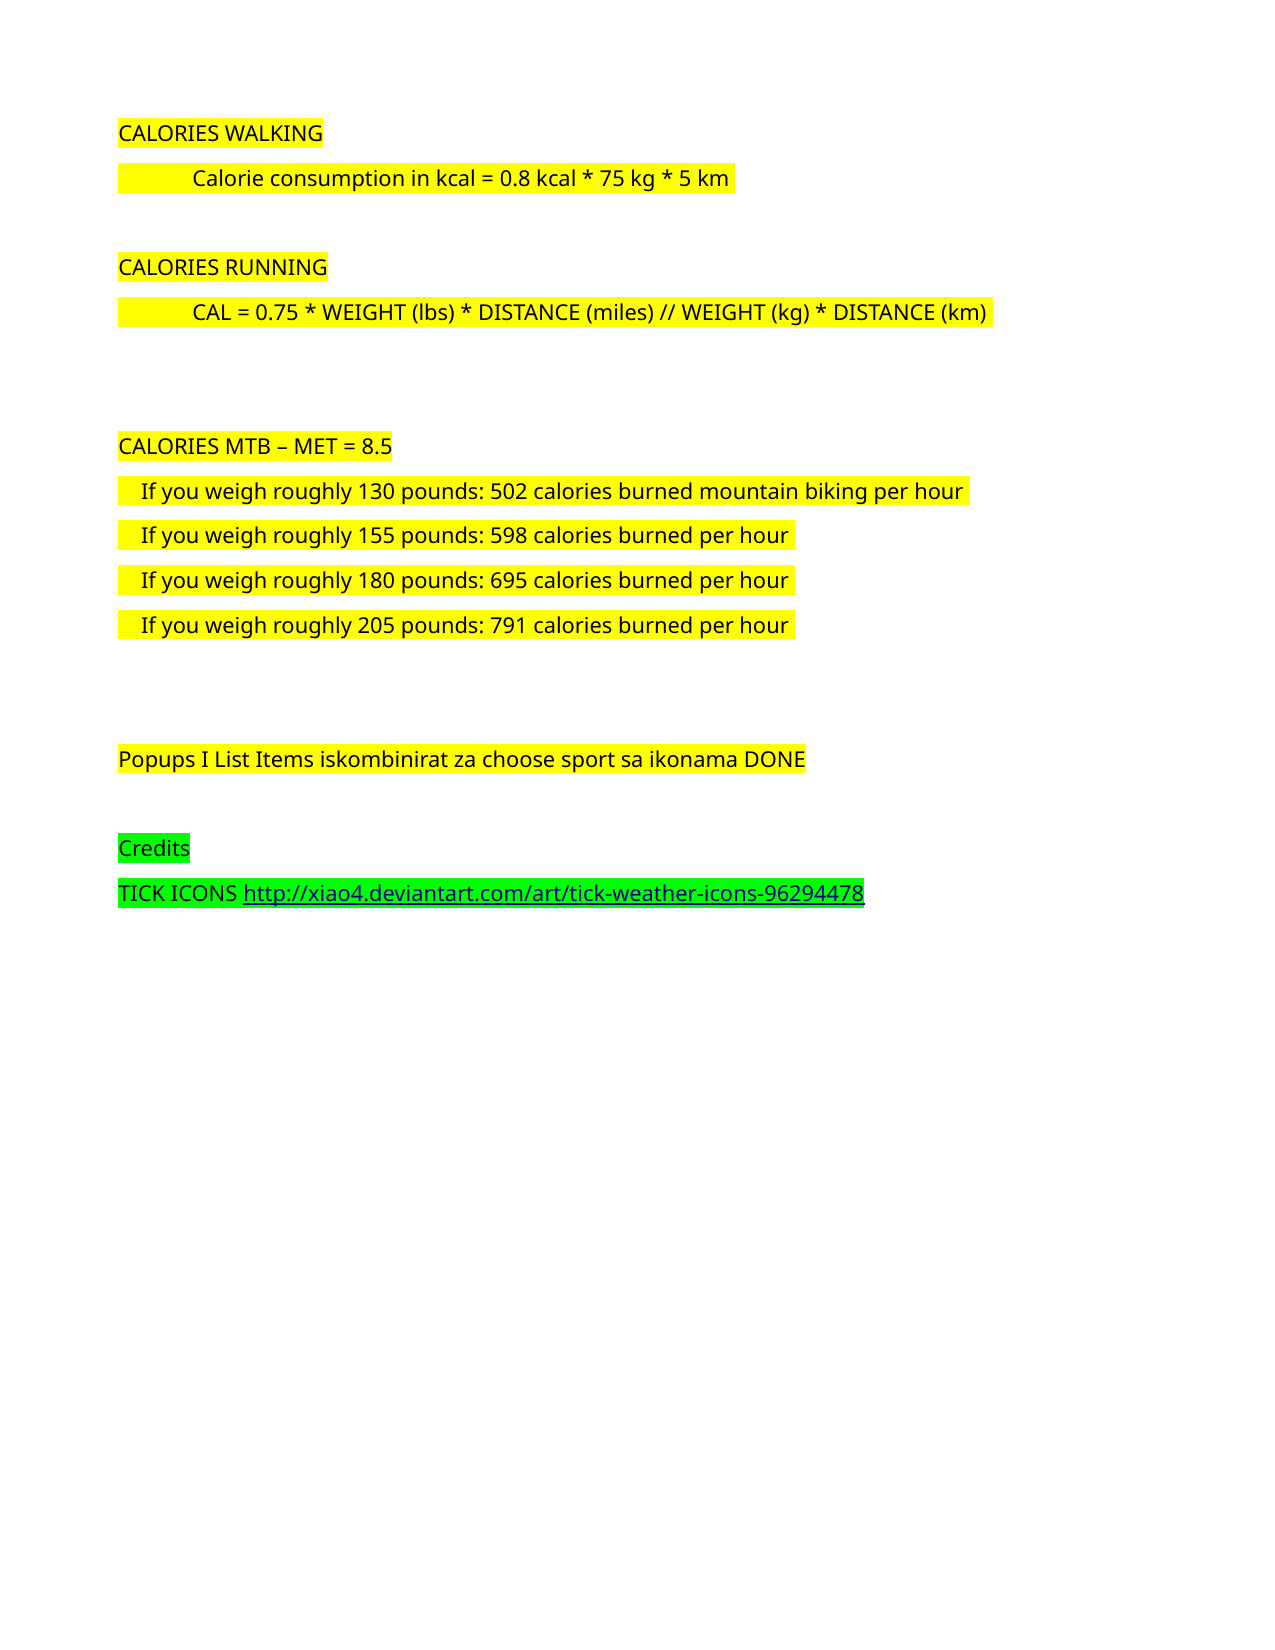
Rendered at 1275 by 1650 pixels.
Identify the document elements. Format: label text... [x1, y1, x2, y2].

text TICK ICONS http://xiao4.deviantart.com/art/tick-weather-icons-96294478 [118, 878, 1157, 908]
text CAL = 0.75 * WEIGHT (lbs) * DISTANCE (miles) // WEIGHT (kg) * DISTANCE (km) [118, 297, 1157, 327]
text If you weigh roughly 130 pounds: 502 calories burned mountain biking per hour [118, 476, 1157, 505]
text CALORIES MTB – MET = 8.5 [118, 431, 1157, 461]
text CALORIES RUNNING [118, 252, 1157, 282]
text Calorie consumption in kcal = 0.8 kcal * 75 kg * 5 km [118, 163, 1157, 193]
text Popups I List Items iskombinirat za choose sport sa ikonama DONE [118, 744, 1157, 773]
text If you weigh roughly 205 pounds: 791 calories burned per hour [118, 610, 1157, 639]
text If you weigh roughly 180 pounds: 695 calories burned per hour [118, 565, 1157, 595]
text If you weigh roughly 155 pounds: 598 calories burned per hour [118, 520, 1157, 550]
text Credits [118, 833, 1157, 863]
text CALORIES WALKING [118, 118, 1157, 148]
